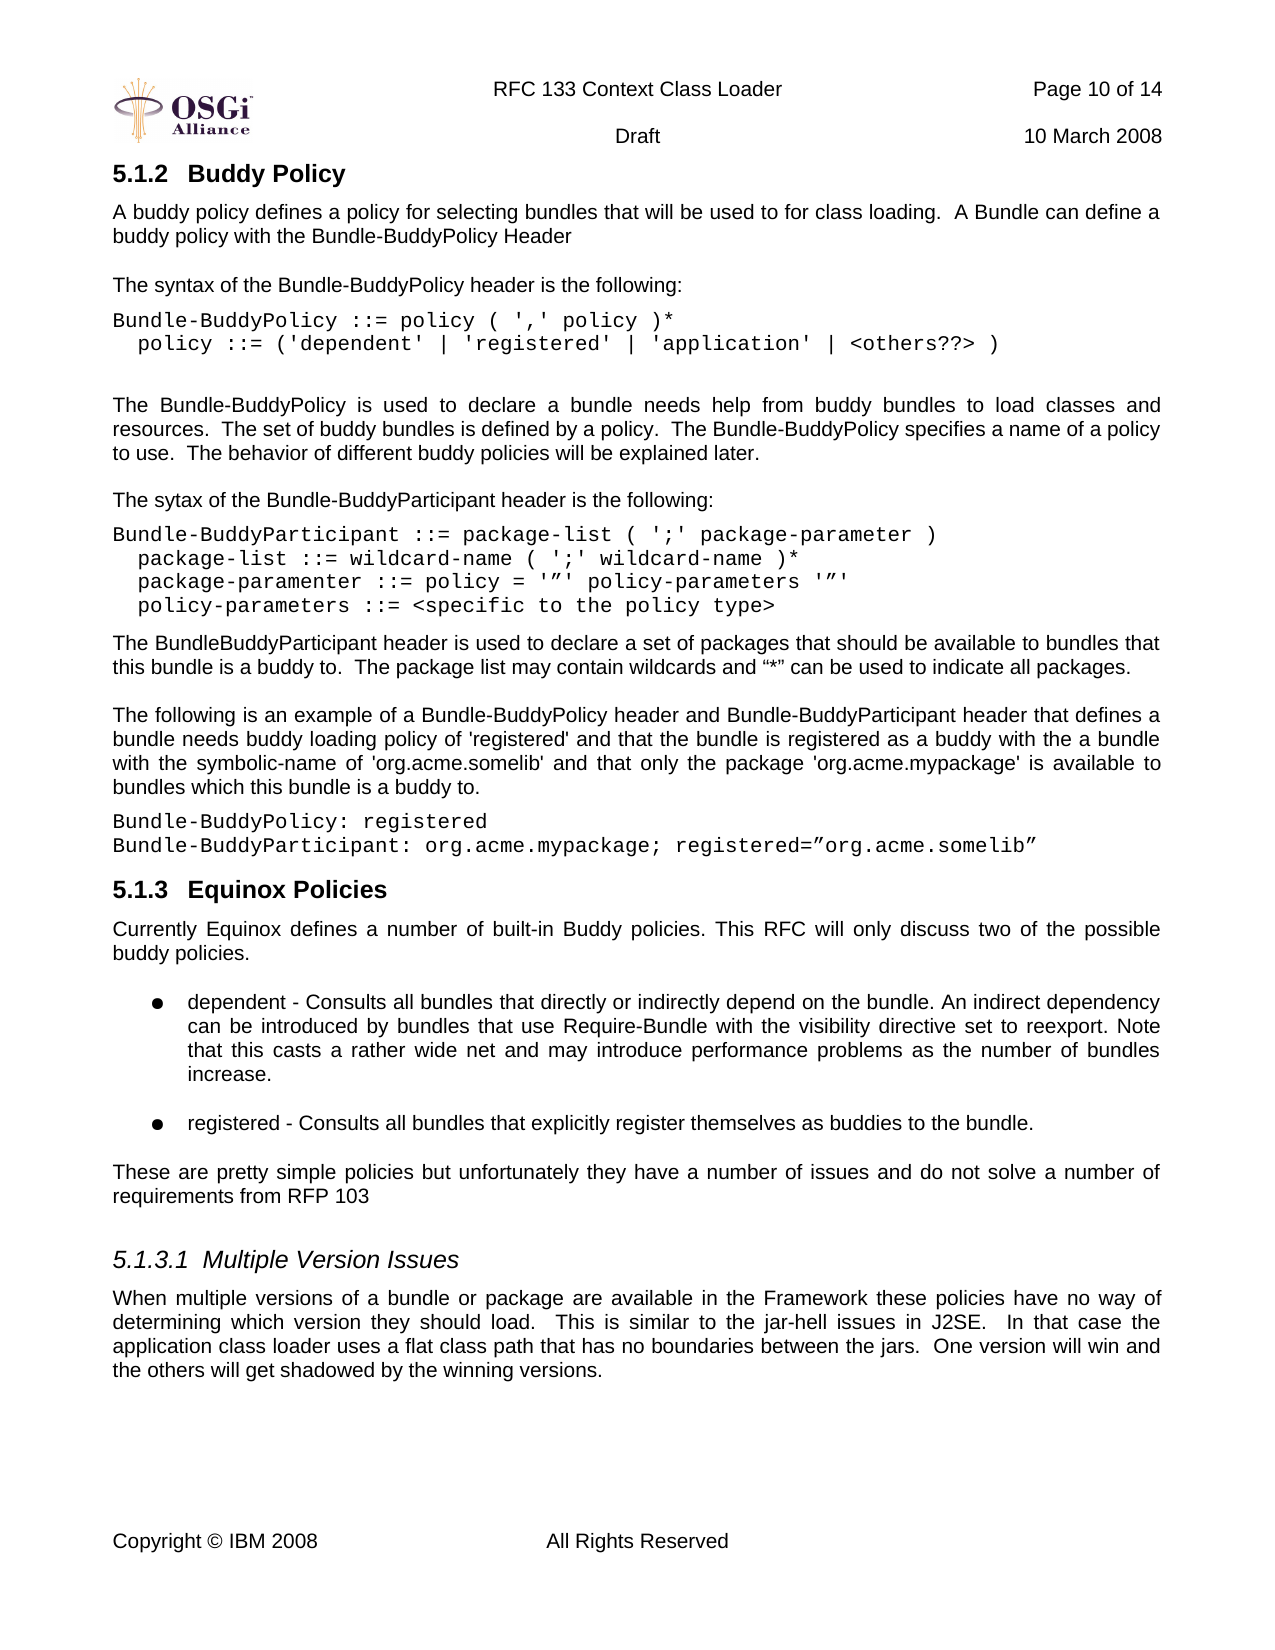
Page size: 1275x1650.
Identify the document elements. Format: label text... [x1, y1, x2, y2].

text Currently Equinox defines a number of built-in Buddy policies. This RFC will only discuss two of the possible buddy policies. [112, 917, 1162, 965]
subtitle Multiple Version Issues [112, 1245, 1162, 1274]
text The BundleBuddyParticipant header is used to declare a set of packages that should be available to bundles that this bundle is a buddy to. The package list may contain wildcards and “*” can be used to indicate all packages. [112, 631, 1162, 679]
text The following is an example of a Bundle-BuddyPolicy header and Bundle-BuddyParticipant header that defines a bundle needs buddy loading policy of 'registered' and that the bundle is registered as a buddy with the a bundle with the symbolic-name of 'org.acme.somelib' and that only the package 'org.acme.mypackage' is available to bundles which this bundle is a buddy to. [112, 703, 1162, 799]
text The syntax of the Bundle-BuddyPolicy header is the following: [112, 273, 1162, 297]
text policy-parameters ::= <specific to the policy type> [112, 595, 1162, 619]
text Bundle-BuddyParticipant ::= package-list ( ';' package-parameter ) [112, 524, 1162, 548]
text When multiple versions of a bundle or package are available in the Framework these policies have no way of determining which version they should load. This is similar to the jar-hell issues in J2SE. In that case the application class loader uses a flat class path that has no boundaries between the jars. One version will win and the others will get shadowed by the winning versions. [112, 1286, 1162, 1382]
list dependent - Consults all bundles that directly or indirectly depend on the bundle. An indirect dependency can be introduced by bundles that use Require-Bundle with the visibility directive set to reexport. Note that this casts a rather wide net and may introduce performance problems as the number of bundles increase. [150, 990, 1162, 1086]
text package-list ::= wildcard-name ( ';' wildcard-name )* [112, 548, 1162, 572]
text Bundle-BuddyParticipant: org.acme.mypackage; registered=”org.acme.somelib” [112, 835, 1162, 859]
subtitle Equinox Policies [112, 876, 1162, 904]
subtitle Buddy Policy [112, 159, 1162, 188]
text The sytax of the Bundle-BuddyParticipant header is the following: [112, 488, 1162, 512]
text Bundle-BuddyPolicy: registered [112, 812, 1162, 835]
text These are pretty simple policies but unfortunately they have a number of issues and do not solve a number of requirements from RFP 103 [112, 1159, 1162, 1207]
picture [114, 78, 254, 143]
text Bundle-BuddyPolicy ::= policy ( ',' policy )* [112, 309, 1162, 333]
list registered - Consults all bundles that explicitly register themselves as buddies to the bundle. [150, 1111, 1162, 1134]
text The Bundle-BuddyPolicy is used to declare a bundle needs help from buddy bundles to load classes and resources. The set of buddy bundles is defined by a policy. The Bundle-BuddyPolicy specifies a name of a policy to use. The behavior of different buddy policies will be explained later. [112, 392, 1162, 464]
text package-paramenter ::= policy = '”' policy-parameters '”' [112, 572, 1162, 595]
text policy ::= ('dependent' | 'registered' | 'application' | <others??> ) [112, 333, 1162, 357]
text A buddy policy defines a policy for selecting bundles that will be used to for class loading. A Bundle can define a buddy policy with the Bundle-BuddyPolicy Header [112, 200, 1162, 248]
